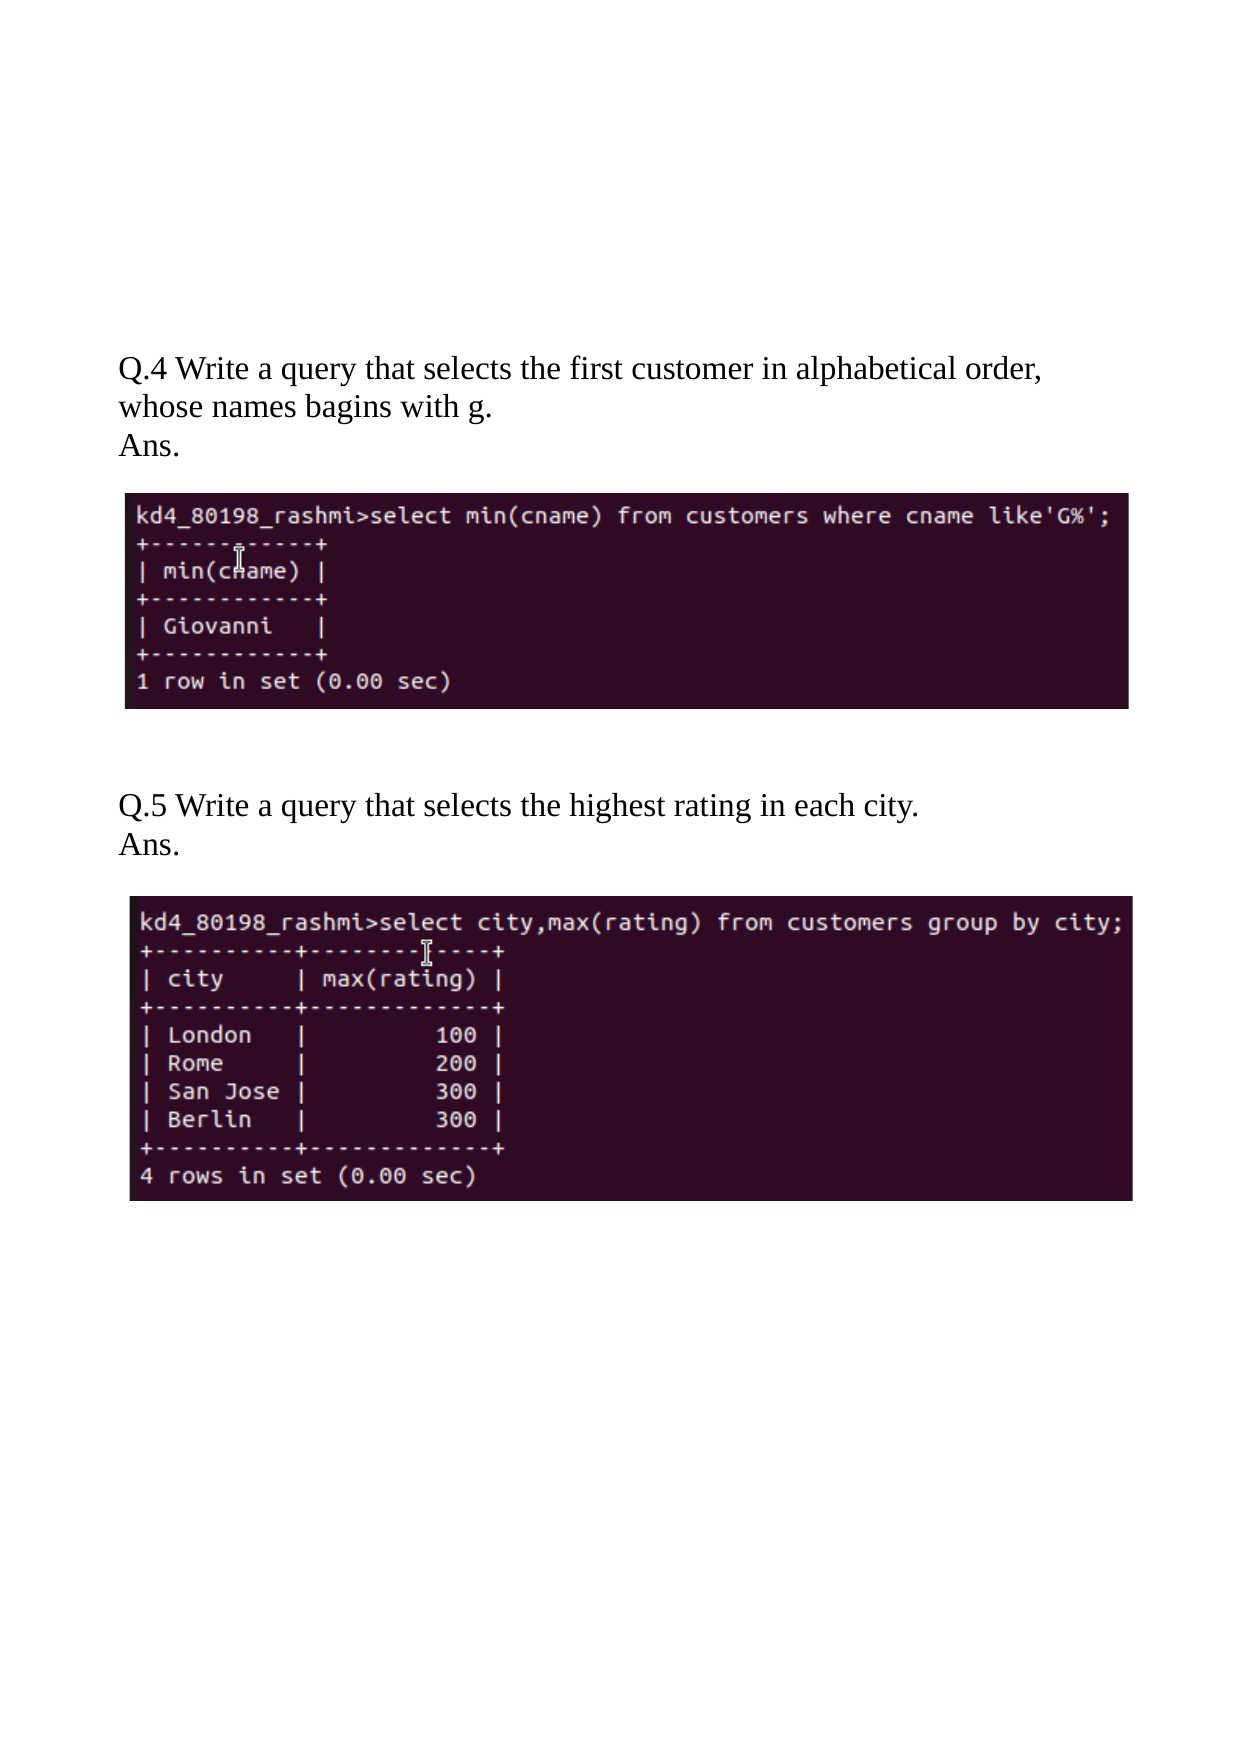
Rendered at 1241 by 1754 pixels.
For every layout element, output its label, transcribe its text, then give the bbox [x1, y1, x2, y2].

picture [129, 896, 1133, 1201]
text Ans. [118, 425, 1122, 463]
text Q.4 Write a query that selects the first customer in alphabetical order, whose names bagins with g. [118, 348, 1122, 425]
picture [124, 493, 1129, 709]
text Q.5 Write a query that selects the highest rating in each city. Ans. [118, 786, 1122, 862]
